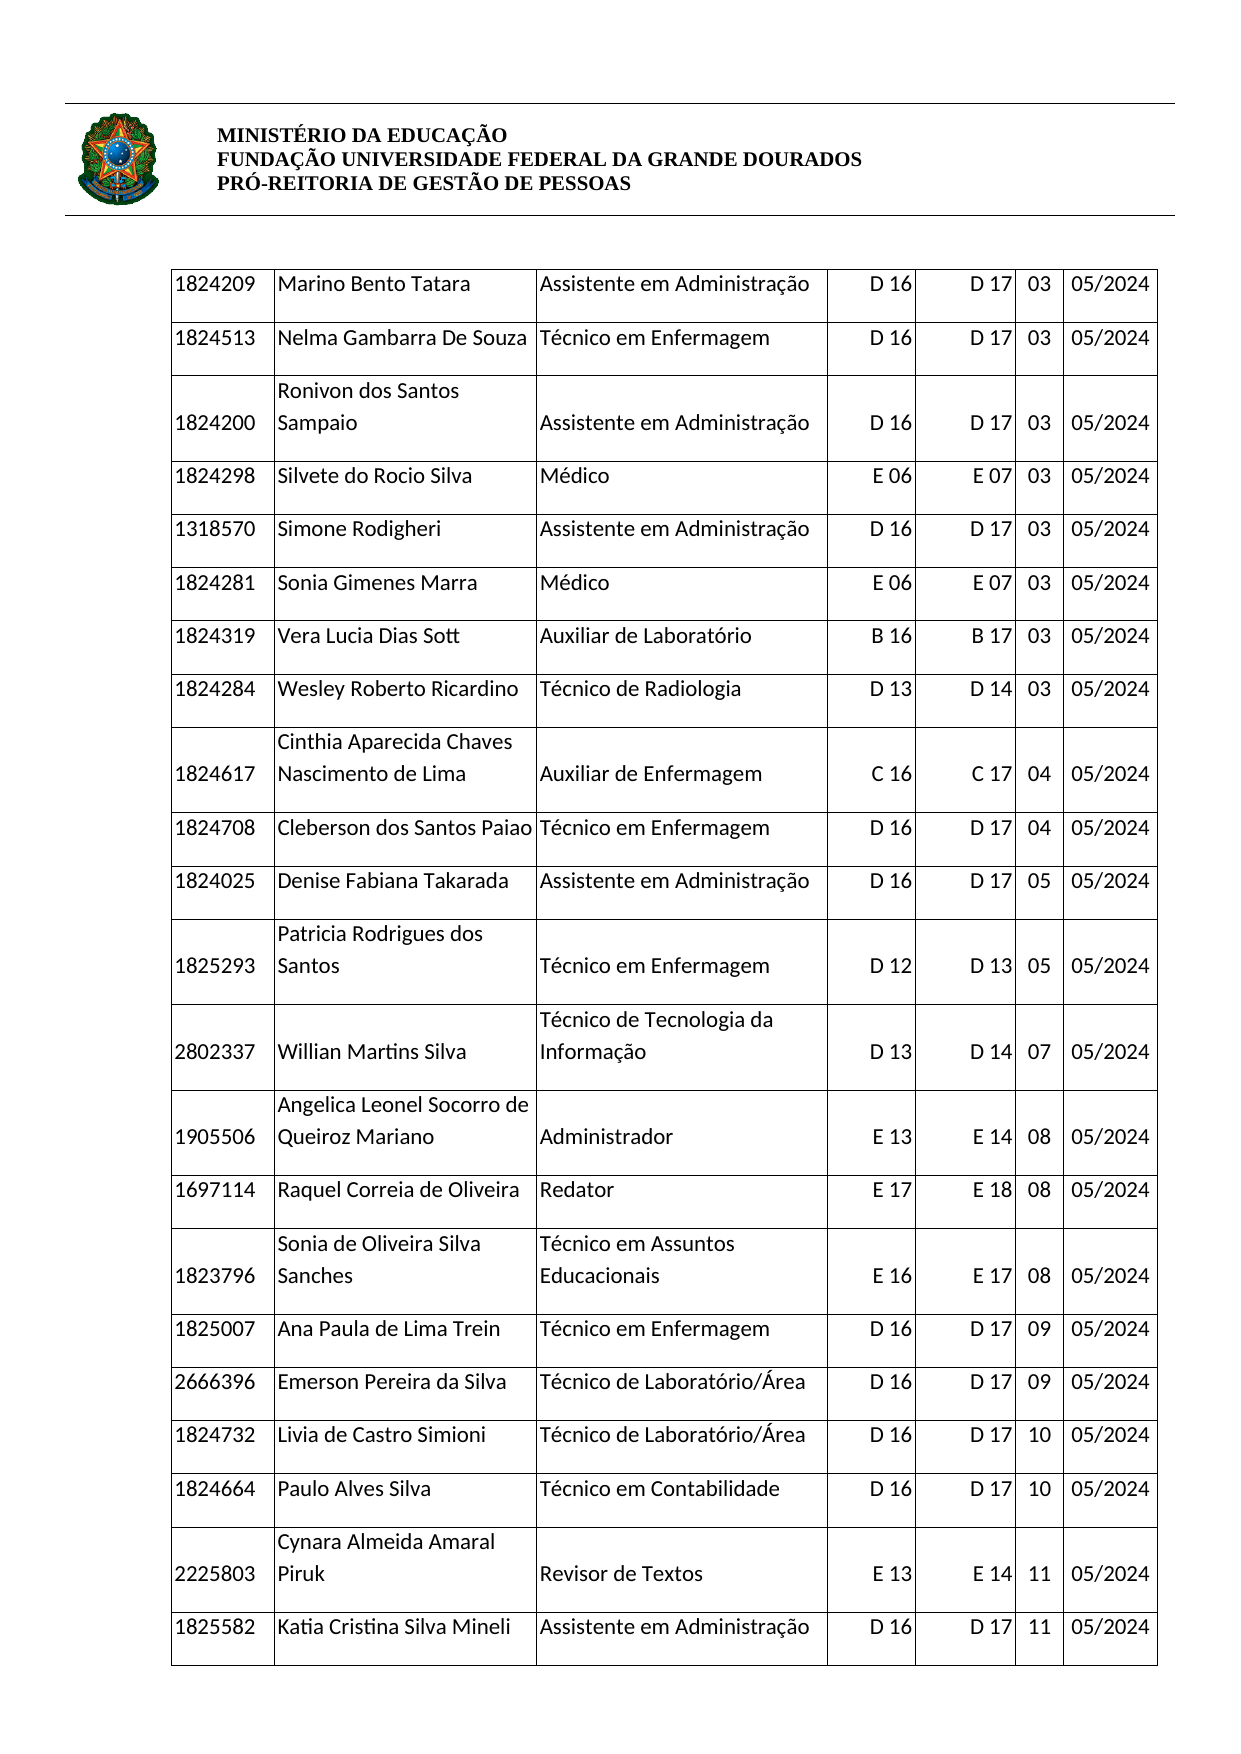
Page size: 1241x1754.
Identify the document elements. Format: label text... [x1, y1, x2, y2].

table_cell 10 [1016, 1421, 1063, 1473]
table_cell Técnico de Radiologia [537, 675, 827, 727]
table_cell Técnico em Enfermagem [537, 323, 827, 375]
table_cell D 17 [916, 270, 1015, 322]
table_cell D 16 [828, 323, 915, 375]
table_cell 05/2024 [1064, 920, 1157, 1004]
table_cell 1824209 [172, 270, 274, 322]
table_cell 1823796 [172, 1229, 274, 1314]
table_cell E 06 [828, 568, 915, 620]
table_cell D 16 [828, 1368, 915, 1420]
table_cell 05/2024 [1064, 675, 1157, 727]
table_cell Vera Lucia Dias Sott [275, 621, 536, 674]
table_cell Assistente em Administração [537, 867, 827, 919]
table_cell 11 [1016, 1613, 1063, 1665]
table_cell Revisor de Textos [537, 1528, 827, 1612]
table_cell C 16 [828, 728, 915, 812]
table_cell E 06 [828, 462, 915, 514]
table_cell 1824617 [172, 728, 274, 812]
table_cell D 16 [828, 515, 915, 567]
table_cell 05/2024 [1064, 1005, 1157, 1089]
table_cell B 16 [828, 621, 915, 674]
table_cell Ronivon dos Santos Sampaio [275, 376, 536, 461]
table_cell 05 [1016, 920, 1063, 1004]
table_cell Patricia Rodrigues dos Santos [275, 920, 536, 1004]
table_cell 05/2024 [1064, 568, 1157, 620]
table_cell 05/2024 [1064, 621, 1157, 674]
table_cell Técnico em Enfermagem [537, 813, 827, 866]
table_cell Willian Martins Silva [275, 1005, 536, 1089]
table_cell 03 [1016, 568, 1063, 620]
table_cell Denise Fabiana Takarada [275, 867, 536, 919]
table_cell 05/2024 [1064, 1528, 1157, 1612]
table_cell 11 [1016, 1528, 1063, 1612]
table_cell Assistente em Administração [537, 1613, 827, 1665]
table_cell Técnico em Enfermagem [537, 920, 827, 1004]
table_cell 1824319 [172, 621, 274, 674]
table_cell 05/2024 [1064, 323, 1157, 375]
table_cell Livia de Castro Simioni [275, 1421, 536, 1473]
table_cell 1824284 [172, 675, 274, 727]
table_cell Técnico em Enfermagem [537, 1315, 827, 1367]
table_cell D 13 [828, 1005, 915, 1089]
table_cell D 17 [916, 1613, 1015, 1665]
table_cell 05/2024 [1064, 1229, 1157, 1314]
table_cell 05/2024 [1064, 1421, 1157, 1473]
table_cell D 12 [828, 920, 915, 1004]
table_cell D 16 [828, 376, 915, 461]
table_cell E 17 [916, 1229, 1015, 1314]
table_cell C 17 [916, 728, 1015, 812]
table_cell 04 [1016, 813, 1063, 866]
table_cell 05/2024 [1064, 1315, 1157, 1367]
table_cell 05/2024 [1064, 515, 1157, 567]
table_cell Técnico em Contabilidade [537, 1474, 827, 1527]
table_cell 03 [1016, 675, 1063, 727]
table_cell Cleberson dos Santos Paiao [275, 813, 536, 866]
table_cell 08 [1016, 1229, 1063, 1314]
table_cell E 18 [916, 1176, 1015, 1228]
table_cell Médico [537, 568, 827, 620]
table_cell Assistente em Administração [537, 270, 827, 322]
table_cell 05/2024 [1064, 813, 1157, 866]
table_cell 1824664 [172, 1474, 274, 1527]
table_cell 05/2024 [1064, 1176, 1157, 1228]
table_cell Angelica Leonel Socorro de Queiroz Mariano [275, 1091, 536, 1175]
table_cell Redator [537, 1176, 827, 1228]
table_cell D 16 [828, 867, 915, 919]
table_cell 1825582 [172, 1613, 274, 1665]
table_cell 03 [1016, 376, 1063, 461]
table_cell D 16 [828, 1613, 915, 1665]
picture [76, 112, 160, 207]
table_cell 1318570 [172, 515, 274, 567]
table_cell 1824732 [172, 1421, 274, 1473]
table_cell E 13 [828, 1528, 915, 1612]
table_cell 1824513 [172, 323, 274, 375]
table_cell 1824200 [172, 376, 274, 461]
table_cell 05 [1016, 867, 1063, 919]
table_cell 07 [1016, 1005, 1063, 1089]
table_cell Técnico de Tecnologia da Informação [537, 1005, 827, 1089]
table_cell 1697114 [172, 1176, 274, 1228]
table_cell 05/2024 [1064, 376, 1157, 461]
table_cell D 16 [828, 813, 915, 866]
table_cell 03 [1016, 323, 1063, 375]
table_cell 08 [1016, 1091, 1063, 1175]
table_cell 2225803 [172, 1528, 274, 1612]
table_cell 1905506 [172, 1091, 274, 1175]
table_cell B 17 [916, 621, 1015, 674]
table_cell 04 [1016, 728, 1063, 812]
table_cell 03 [1016, 515, 1063, 567]
table_cell 05/2024 [1064, 1368, 1157, 1420]
table_cell 05/2024 [1064, 728, 1157, 812]
table_cell 05/2024 [1064, 1474, 1157, 1527]
table_cell D 17 [916, 1421, 1015, 1473]
table_cell Simone Rodigheri [275, 515, 536, 567]
table_cell Silvete do Rocio Silva [275, 462, 536, 514]
table_cell D 16 [828, 1315, 915, 1367]
table_cell D 16 [828, 270, 915, 322]
table_cell 2666396 [172, 1368, 274, 1420]
table_cell 09 [1016, 1315, 1063, 1367]
table_cell Técnico de Laboratório/Área [537, 1421, 827, 1473]
table_cell Ana Paula de Lima Trein [275, 1315, 536, 1367]
table_cell Cynara Almeida Amaral Piruk [275, 1528, 536, 1612]
table_cell 09 [1016, 1368, 1063, 1420]
table_cell E 16 [828, 1229, 915, 1314]
table_cell E 17 [828, 1176, 915, 1228]
table_cell 05/2024 [1064, 867, 1157, 919]
table_cell D 13 [828, 675, 915, 727]
table_cell E 14 [916, 1091, 1015, 1175]
table_cell Sonia Gimenes Marra [275, 568, 536, 620]
table_cell 03 [1016, 462, 1063, 514]
table_cell E 07 [916, 568, 1015, 620]
table_cell D 17 [916, 376, 1015, 461]
table_cell D 17 [916, 1368, 1015, 1420]
table_cell 05/2024 [1064, 1091, 1157, 1175]
table_cell Assistente em Administração [537, 515, 827, 567]
table_cell Nelma Gambarra De Souza [275, 323, 536, 375]
table_cell D 17 [916, 867, 1015, 919]
table_cell Paulo Alves Silva [275, 1474, 536, 1527]
table_cell 10 [1016, 1474, 1063, 1527]
table_cell E 13 [828, 1091, 915, 1175]
table_cell E 14 [916, 1528, 1015, 1612]
table_cell Assistente em Administração [537, 376, 827, 461]
table_cell D 17 [916, 1474, 1015, 1527]
table_cell Médico [537, 462, 827, 514]
table_cell Cinthia Aparecida Chaves Nascimento de Lima [275, 728, 536, 812]
table_cell Wesley Roberto Ricardino [275, 675, 536, 727]
table_cell Auxiliar de Laboratório [537, 621, 827, 674]
table_cell 1824025 [172, 867, 274, 919]
table_cell 08 [1016, 1176, 1063, 1228]
table_cell Sonia de Oliveira Silva Sanches [275, 1229, 536, 1314]
table_cell 05/2024 [1064, 270, 1157, 322]
table_cell 05/2024 [1064, 1613, 1157, 1665]
table_cell D 17 [916, 515, 1015, 567]
table_cell Katia Cristina Silva Mineli [275, 1613, 536, 1665]
table_cell 1824281 [172, 568, 274, 620]
table_cell D 14 [916, 1005, 1015, 1089]
table_cell D 14 [916, 675, 1015, 727]
table_cell 1824298 [172, 462, 274, 514]
table_cell Emerson Pereira da Silva [275, 1368, 536, 1420]
table_cell E 07 [916, 462, 1015, 514]
table_cell 03 [1016, 270, 1063, 322]
table_cell D 16 [828, 1474, 915, 1527]
table_cell Auxiliar de Enfermagem [537, 728, 827, 812]
table_cell 1824708 [172, 813, 274, 866]
table_cell D 17 [916, 1315, 1015, 1367]
table_cell D 16 [828, 1421, 915, 1473]
table_cell D 13 [916, 920, 1015, 1004]
table_cell Raquel Correia de Oliveira [275, 1176, 536, 1228]
table_cell D 17 [916, 813, 1015, 866]
table_cell Técnico em Assuntos Educacionais [537, 1229, 827, 1314]
table_cell 1825293 [172, 920, 274, 1004]
table_cell Técnico de Laboratório/Área [537, 1368, 827, 1420]
table_cell D 17 [916, 323, 1015, 375]
table_cell Marino Bento Tatara [275, 270, 536, 322]
table_cell 03 [1016, 621, 1063, 674]
table_cell 05/2024 [1064, 462, 1157, 514]
table_cell Administrador [537, 1091, 827, 1175]
table_cell 2802337 [172, 1005, 274, 1089]
table_cell 1825007 [172, 1315, 274, 1367]
